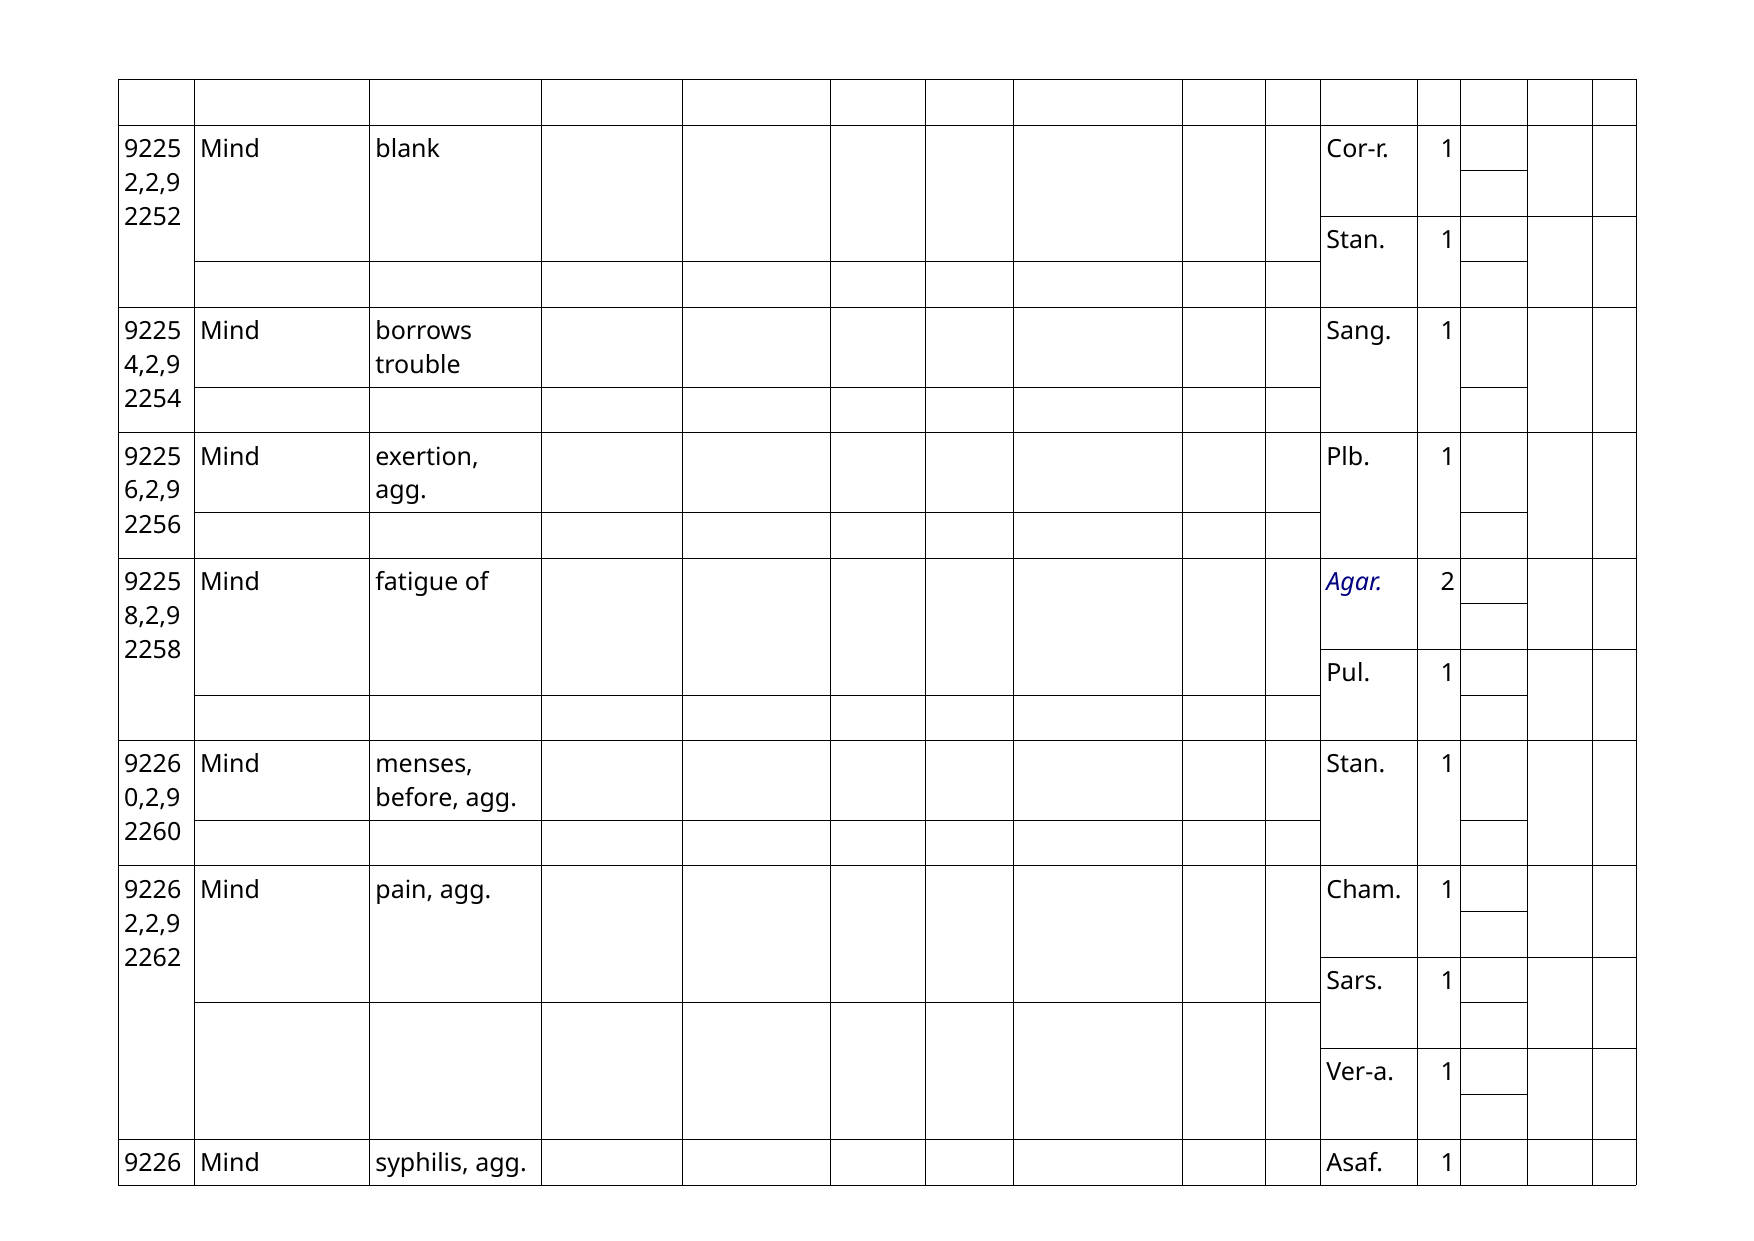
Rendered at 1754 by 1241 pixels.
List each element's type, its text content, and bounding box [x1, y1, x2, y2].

table_cell [370, 262, 541, 307]
table_cell [683, 80, 830, 124]
table_cell [926, 433, 1013, 512]
table_cell [1593, 958, 1636, 1048]
table_cell [1461, 80, 1527, 124]
table_cell [1183, 433, 1265, 512]
table_cell [542, 262, 682, 307]
table_cell [683, 696, 830, 740]
table_cell [1528, 958, 1592, 1048]
table_cell [1528, 559, 1592, 649]
table_cell [1461, 1003, 1527, 1048]
table_cell [831, 433, 925, 512]
table_cell [683, 821, 830, 865]
table_cell [370, 513, 541, 558]
table_cell Stan. [1321, 217, 1417, 307]
table_cell [1593, 433, 1636, 558]
table_cell [1266, 696, 1320, 740]
table_cell [1528, 866, 1592, 957]
table_cell Agar. [1321, 559, 1417, 649]
table_cell [831, 388, 925, 432]
table_cell [1461, 126, 1527, 170]
table_cell [1183, 513, 1265, 558]
table_cell Pul. [1321, 650, 1417, 740]
table_cell [542, 1140, 682, 1185]
table_cell [542, 696, 682, 740]
table_cell [195, 262, 369, 307]
table_cell [1014, 696, 1182, 740]
table_cell [1266, 1003, 1320, 1139]
table_cell [926, 262, 1013, 307]
table_cell [1461, 604, 1527, 649]
table_cell Cor-r. [1321, 126, 1417, 216]
table_cell [1266, 388, 1320, 432]
table_cell 92252,2,92252 [119, 126, 194, 307]
table_cell [831, 308, 925, 387]
table_cell 1 [1418, 433, 1460, 558]
table_cell [1528, 741, 1592, 865]
table_cell [1183, 80, 1265, 124]
table_cell [195, 388, 369, 432]
table_cell [1014, 559, 1182, 694]
table_cell blank [370, 126, 541, 261]
table_cell [1266, 80, 1320, 124]
table_cell [926, 821, 1013, 865]
table_cell [1593, 1140, 1636, 1185]
table_cell [831, 513, 925, 558]
table_cell [1593, 80, 1636, 124]
table_cell Mind [195, 126, 369, 261]
table_cell [1266, 821, 1320, 865]
table_cell [683, 308, 830, 387]
table_cell [1461, 513, 1527, 558]
table_cell [1461, 217, 1527, 261]
table_cell syphilis, agg. [370, 1140, 541, 1185]
table_cell [926, 126, 1013, 261]
table_cell [542, 80, 682, 124]
table_cell 92254,2,92254 [119, 308, 194, 432]
table_cell [831, 1003, 925, 1139]
table_cell [1183, 741, 1265, 820]
table_cell [1183, 821, 1265, 865]
table_cell [831, 1140, 925, 1185]
table_cell Plb. [1321, 433, 1417, 558]
table_cell [195, 1003, 369, 1139]
table_cell [1461, 866, 1527, 911]
table_cell [831, 80, 925, 124]
table_cell [542, 821, 682, 865]
table_cell [1014, 308, 1182, 387]
table_cell [1461, 958, 1527, 1002]
table_cell [542, 308, 682, 387]
table_cell [542, 741, 682, 820]
table_cell [926, 696, 1013, 740]
table_cell 92260,2,92260 [119, 741, 194, 865]
table_cell 9226 [119, 1140, 194, 1185]
table_cell [926, 1140, 1013, 1185]
table_cell borrows trouble [370, 308, 541, 387]
table_cell [1461, 388, 1527, 432]
table_cell [1014, 1003, 1182, 1139]
table_cell [831, 262, 925, 307]
table_cell [1321, 80, 1417, 124]
table_cell [926, 1003, 1013, 1139]
table_cell Sars. [1321, 958, 1417, 1048]
table_cell [1593, 559, 1636, 649]
table_cell exertion, agg. [370, 433, 541, 512]
table_cell [1461, 1049, 1527, 1093]
table_cell [542, 388, 682, 432]
table_cell [1183, 308, 1265, 387]
table_cell [1266, 513, 1320, 558]
table_cell 1 [1418, 741, 1460, 865]
table_cell [370, 821, 541, 865]
table_cell [926, 866, 1013, 1002]
table_cell [1266, 433, 1320, 512]
table_cell [683, 262, 830, 307]
table_cell [683, 741, 830, 820]
table_cell [1014, 80, 1182, 124]
table_cell [1528, 1049, 1592, 1139]
table_cell [1014, 513, 1182, 558]
table_cell [926, 741, 1013, 820]
table_cell [1461, 559, 1527, 603]
table_cell [683, 126, 830, 261]
table_cell [1014, 388, 1182, 432]
table_cell 1 [1418, 308, 1460, 432]
table_cell [119, 80, 194, 124]
table_cell [1461, 262, 1527, 307]
table_cell 92262,2,92262 [119, 866, 194, 1139]
table_cell [1183, 559, 1265, 694]
table_cell [683, 1003, 830, 1139]
table_cell [1183, 126, 1265, 261]
table_cell Asaf. [1321, 1140, 1417, 1185]
table_cell [831, 741, 925, 820]
table_cell [683, 559, 830, 694]
table_cell 92258,2,92258 [119, 559, 194, 740]
table_cell pain, agg. [370, 866, 541, 1002]
table_cell [195, 80, 369, 124]
table_cell [1461, 1095, 1527, 1139]
table_cell Mind [195, 433, 369, 512]
table_cell [1266, 308, 1320, 387]
table_cell [683, 1140, 830, 1185]
table_cell [1461, 741, 1527, 820]
table_cell Mind [195, 866, 369, 1002]
table_cell [1266, 1140, 1320, 1185]
table_cell [831, 559, 925, 694]
table_cell Sang. [1321, 308, 1417, 432]
table_cell Mind [195, 559, 369, 694]
table_cell 1 [1418, 1140, 1460, 1185]
table_cell [1528, 1140, 1592, 1185]
table_cell [831, 866, 925, 1002]
table_cell [1461, 1140, 1527, 1185]
table_cell [1266, 866, 1320, 1002]
table_cell [1528, 650, 1592, 740]
table_cell [542, 559, 682, 694]
table_cell [683, 866, 830, 1002]
table_cell [1183, 388, 1265, 432]
table_cell [1593, 126, 1636, 216]
table_cell [831, 126, 925, 261]
table_cell [926, 80, 1013, 124]
table_cell [1593, 866, 1636, 957]
table_cell [1266, 126, 1320, 261]
table_cell 1 [1418, 217, 1460, 307]
table_cell [1528, 433, 1592, 558]
table_cell [1014, 126, 1182, 261]
table_cell [926, 388, 1013, 432]
table_cell [1461, 650, 1527, 694]
table_cell [195, 696, 369, 740]
table_cell fatigue of [370, 559, 541, 694]
table_cell [1183, 262, 1265, 307]
table_cell [1183, 1140, 1265, 1185]
table_cell [683, 513, 830, 558]
table_cell [1014, 741, 1182, 820]
table_cell [1183, 1003, 1265, 1139]
table_cell [542, 866, 682, 1002]
table_cell [1528, 217, 1592, 307]
table_cell Cham. [1321, 866, 1417, 957]
table_cell [1183, 696, 1265, 740]
table_cell [1461, 696, 1527, 740]
table_cell [1593, 650, 1636, 740]
table_cell [1593, 741, 1636, 865]
table_cell 2 [1418, 559, 1460, 649]
table_cell [1266, 741, 1320, 820]
table_cell [1461, 171, 1527, 216]
table_cell Mind [195, 1140, 369, 1185]
table_cell [542, 126, 682, 261]
table_cell [542, 513, 682, 558]
table_cell [1014, 821, 1182, 865]
table_cell 92256,2,92256 [119, 433, 194, 558]
table_cell [1014, 262, 1182, 307]
table_cell [831, 696, 925, 740]
table_cell Ver-a. [1321, 1049, 1417, 1139]
table_cell [370, 696, 541, 740]
table_cell [1418, 80, 1460, 124]
table_cell Mind [195, 741, 369, 820]
table_cell Stan. [1321, 741, 1417, 865]
table_cell [1266, 262, 1320, 307]
table_cell [1593, 1049, 1636, 1139]
table_cell [926, 308, 1013, 387]
table_cell 1 [1418, 866, 1460, 957]
table_cell [1461, 912, 1527, 957]
table_cell [1014, 866, 1182, 1002]
table_cell [1461, 308, 1527, 387]
table_cell [370, 388, 541, 432]
table_cell [1528, 308, 1592, 432]
table_cell 1 [1418, 126, 1460, 216]
table_cell [1461, 821, 1527, 865]
table_cell [195, 821, 369, 865]
table_cell [1014, 1140, 1182, 1185]
table_cell [195, 513, 369, 558]
table_cell [370, 80, 541, 124]
table_cell 1 [1418, 1049, 1460, 1139]
table_cell 1 [1418, 650, 1460, 740]
table_cell [1266, 559, 1320, 694]
table_cell [1593, 217, 1636, 307]
table_cell [683, 388, 830, 432]
table_cell [370, 1003, 541, 1139]
table_cell [926, 559, 1013, 694]
table_cell [831, 821, 925, 865]
table_cell [1528, 126, 1592, 216]
table_cell [1183, 866, 1265, 1002]
table_cell [1593, 308, 1636, 432]
table_cell [1014, 433, 1182, 512]
table_cell menses, before, agg. [370, 741, 541, 820]
table_cell [542, 433, 682, 512]
table_cell 1 [1418, 958, 1460, 1048]
table_cell [1528, 80, 1592, 124]
table_cell [542, 1003, 682, 1139]
table_cell [926, 513, 1013, 558]
table_cell [683, 433, 830, 512]
table_cell Mind [195, 308, 369, 387]
table_cell [1461, 433, 1527, 512]
